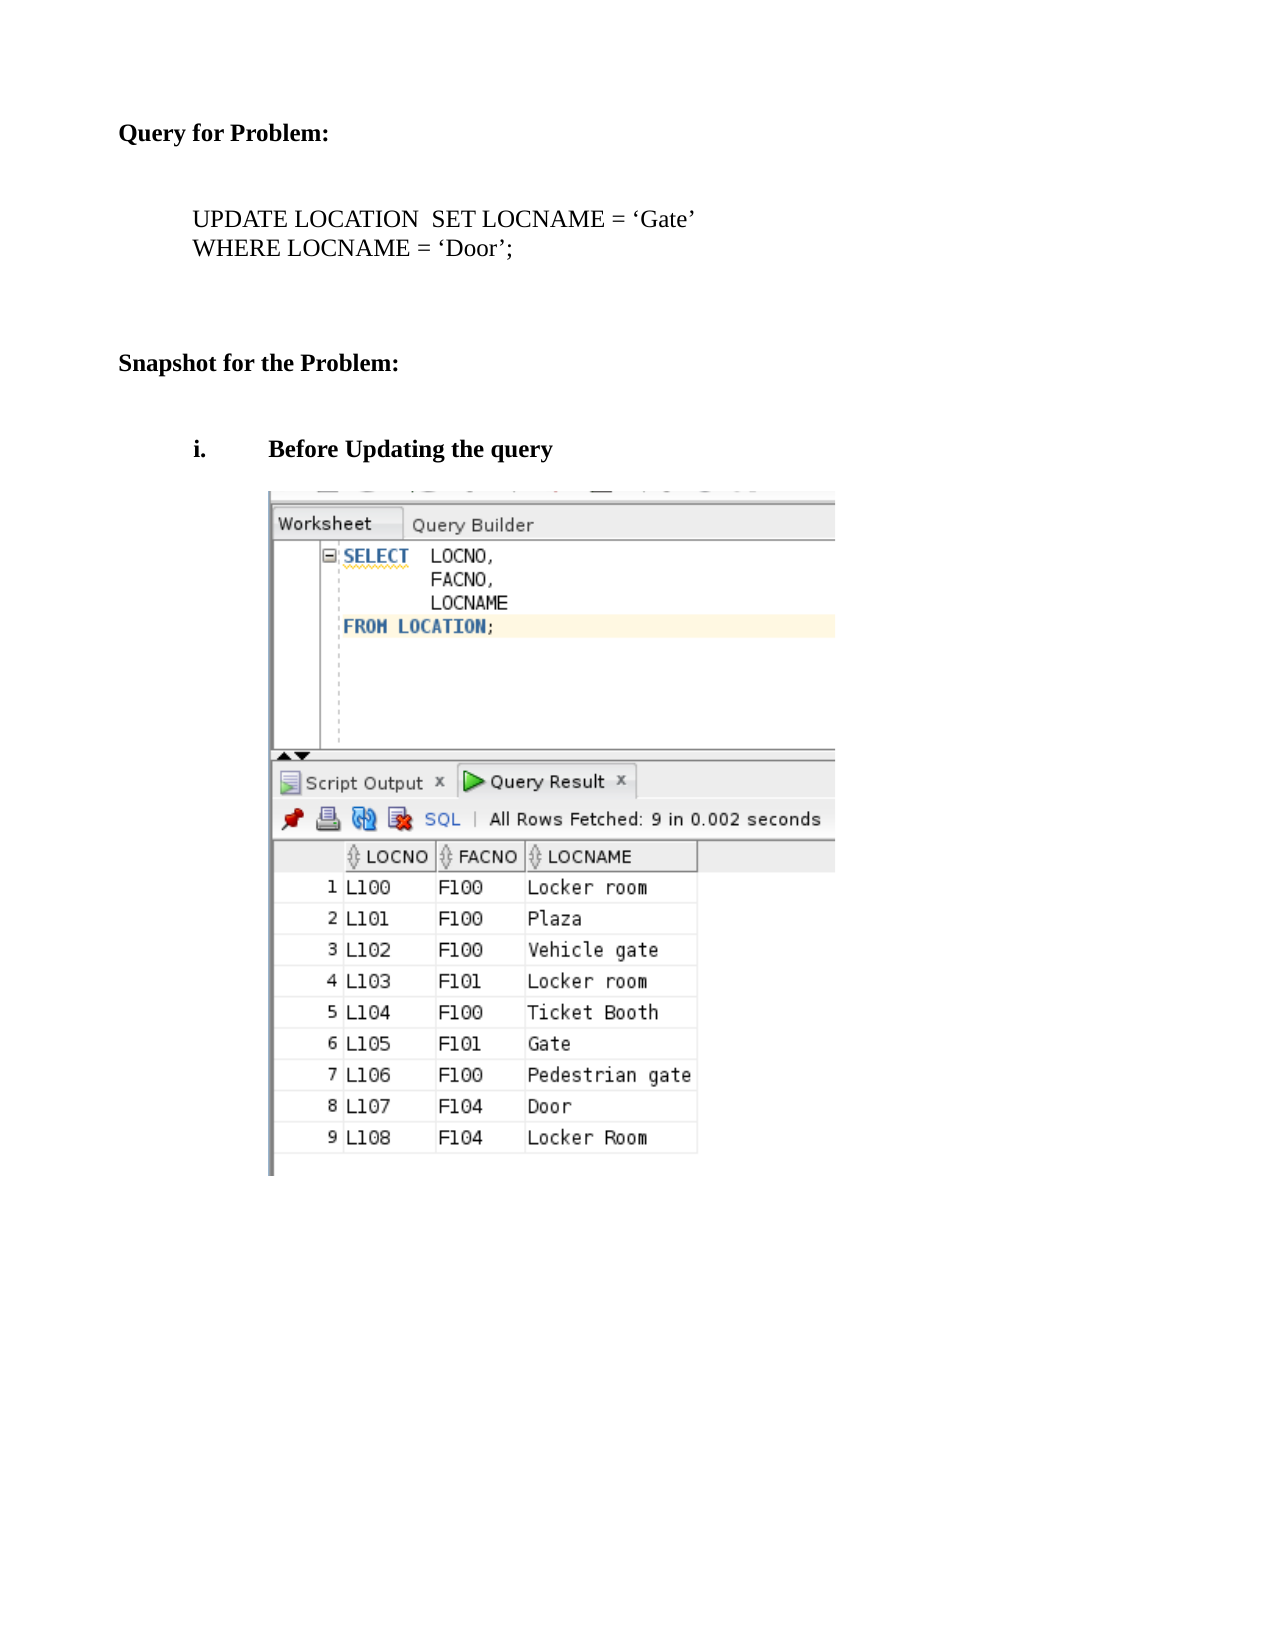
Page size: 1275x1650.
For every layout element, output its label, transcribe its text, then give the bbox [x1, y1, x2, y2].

text WHERE LOCNAME = ‘Door’; [118, 233, 1157, 262]
text UPDATE LOCATION SET LOCNAME = ‘Gate’ [118, 204, 1157, 233]
text Snapshot for the Problem: [118, 348, 1157, 377]
list Before Updating the query [193, 434, 1157, 463]
text Query for Problem: [118, 118, 1157, 147]
picture [268, 491, 836, 1176]
